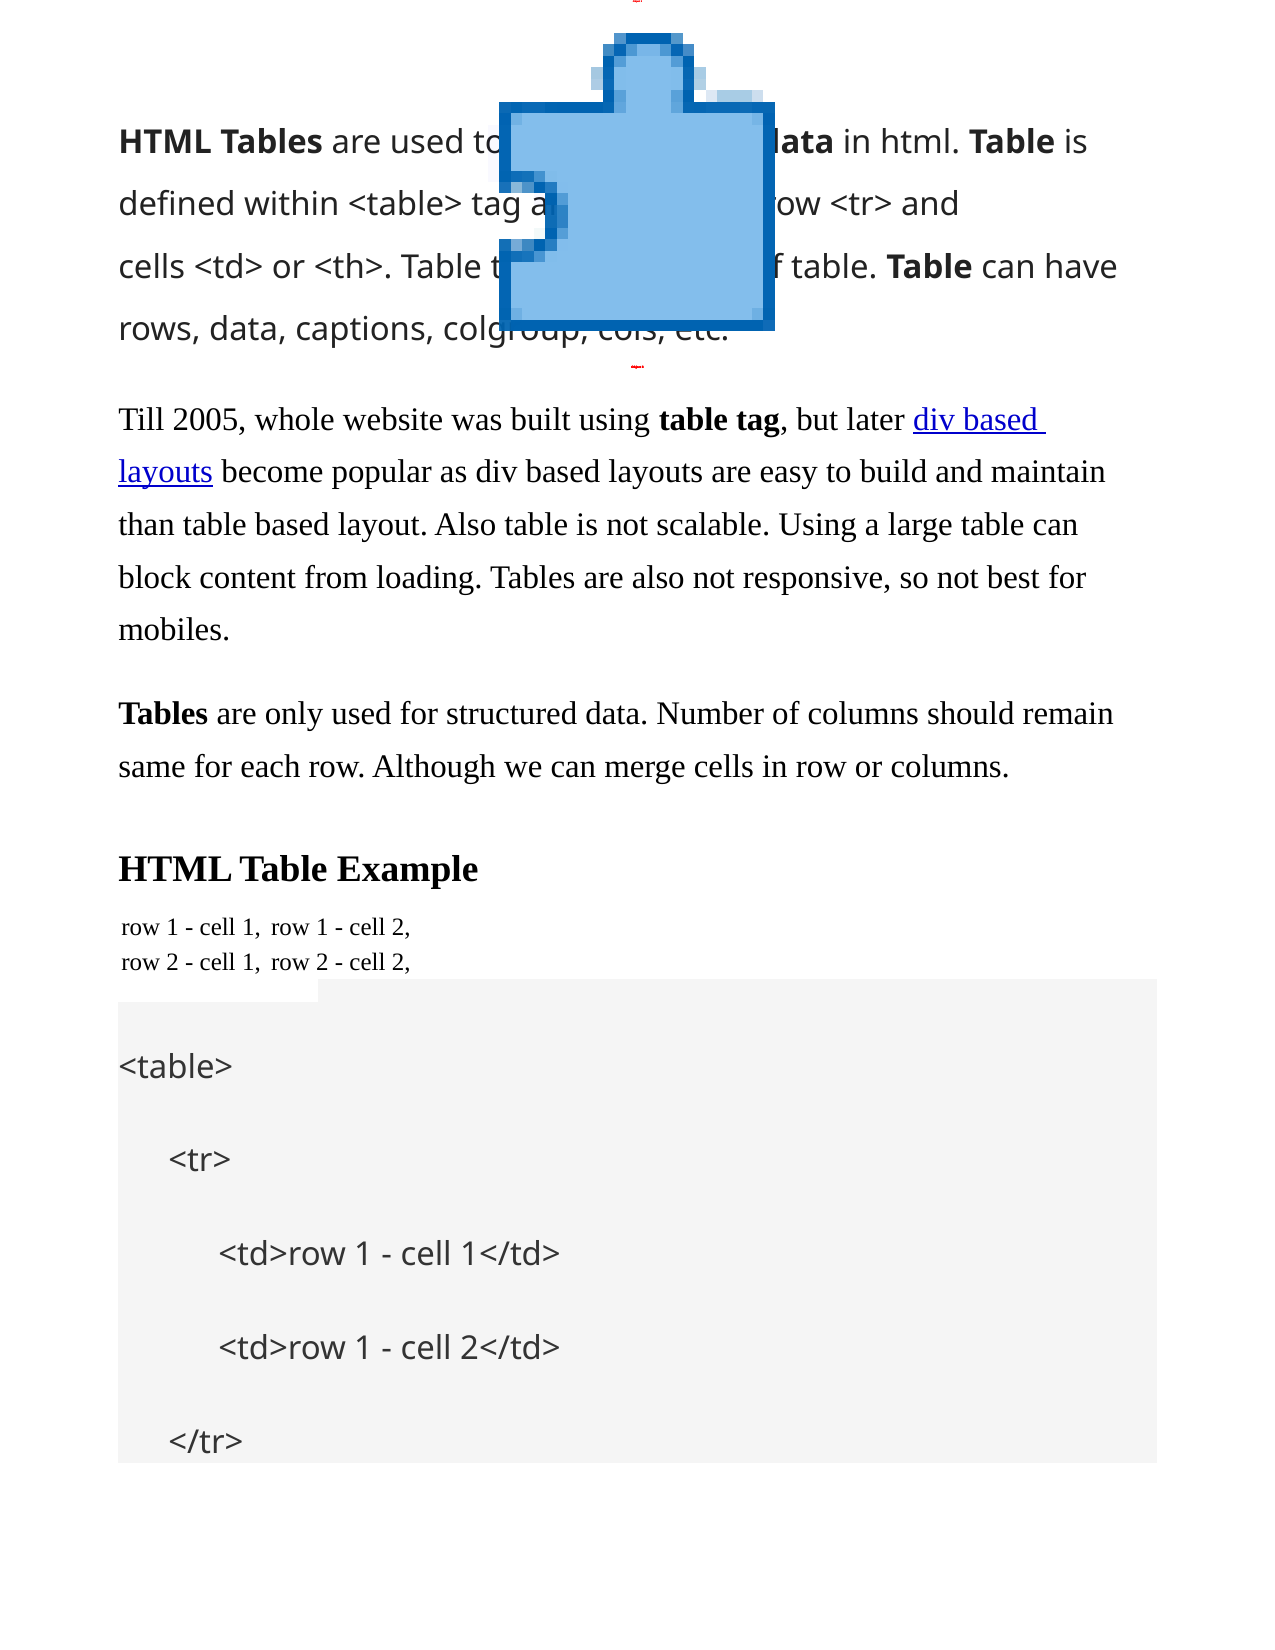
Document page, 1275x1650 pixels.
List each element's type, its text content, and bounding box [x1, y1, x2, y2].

text Tables are only used for structured data. Number of columns should remain same for each row. Although we can merge cells in row or columns. [118, 694, 1157, 784]
table_cell row 2 - cell 2, [268, 944, 421, 979]
table_cell row 2 - cell 1, [118, 944, 268, 979]
text HTML Tables are used to display tabular data in html. Table is defined within <table> tag and then table row <tr> and cells <td> or <th>. Table tag is the parent of table. Table can have rows, data, captions, colgroup, cols, etc. [118, 118, 1157, 350]
text <td>row 1 - cell 1</td> [118, 1230, 1157, 1275]
text Till 2005, whole website was built using table tag, but later div based layouts become popular as div based layouts are easy to build and maintain than table based layout. Also table is not scalable. Using a large table can block content from loading. Tables are also not responsive, so not best for mobiles. [118, 399, 1157, 648]
text <table> [118, 1043, 1157, 1088]
text <tr> [118, 1137, 1157, 1181]
text <td>row 1 - cell 2</td> [118, 1324, 1157, 1369]
subtitle HTML Table Example [118, 846, 1157, 889]
text </tr> [118, 1418, 1157, 1463]
table_header row 1 - cell 2, [268, 910, 421, 944]
table_header row 1 - cell 1, [118, 910, 268, 944]
